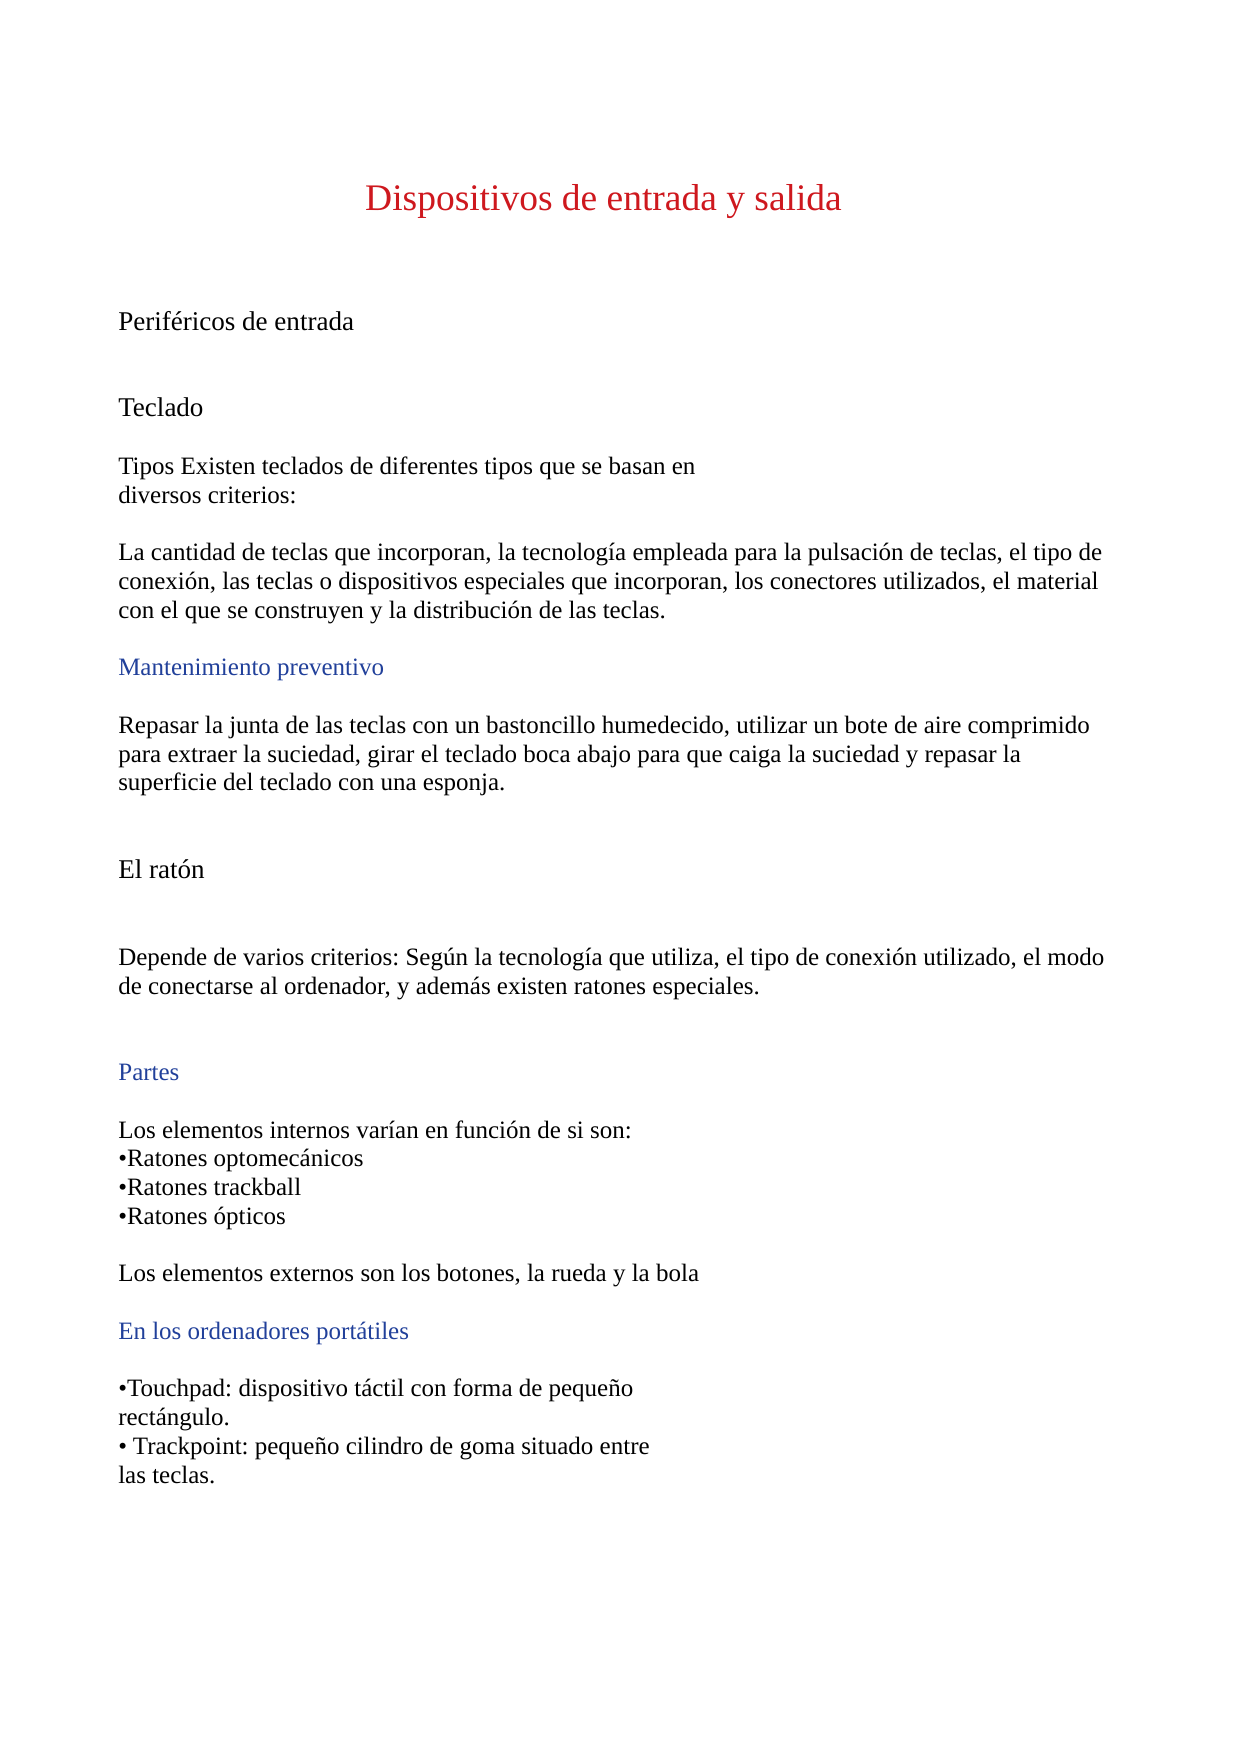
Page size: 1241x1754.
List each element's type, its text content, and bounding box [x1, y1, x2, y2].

text La cantidad de teclas que incorporan, la tecnología empleada para la pulsación de teclas, el tipo de conexión, las teclas o dispositivos especiales que incorporan, los conectores utilizados, el material con el que se construyen y la distribución de las teclas. [118, 537, 1122, 624]
text las teclas. [118, 1460, 1122, 1488]
text En los ordenadores portátiles [118, 1316, 1122, 1345]
text •Ratones ópticos [118, 1201, 1122, 1230]
text •Ratones trackball [118, 1172, 1122, 1201]
text Teclado [118, 391, 1122, 422]
text Repasar la junta de las teclas con un bastoncillo humedecido, utilizar un bote de aire comprimido para extraer la suciedad, girar el teclado boca abajo para que caiga la suciedad y repasar la superficie del teclado con una esponja. [118, 710, 1122, 796]
text Los elementos externos son los botones, la rueda y la bola [118, 1258, 1122, 1287]
text El ratón [118, 854, 1122, 885]
text • Trackpoint: pequeño cilindro de goma situado entre [118, 1431, 1122, 1460]
text Partes [118, 1057, 1122, 1086]
text •Ratones optomecánicos [118, 1143, 1122, 1172]
text Los elementos internos varían en función de si son: [118, 1115, 1122, 1143]
text diversos criterios: [118, 480, 1122, 509]
text Tipos Existen teclados de diferentes tipos que se basan en [118, 451, 1122, 480]
text Depende de varios criterios: Según la tecnología que utiliza, el tipo de conexión utilizado, el modo de conectarse al ordenador, y además existen ratones especiales. [118, 942, 1122, 1000]
text rectángulo. [118, 1402, 1122, 1431]
text Dispositivos de entrada y salida [118, 176, 1122, 219]
text Periféricos de entrada [118, 305, 1122, 336]
text Mantenimiento preventivo [118, 652, 1122, 681]
text •Touchpad: dispositivo táctil con forma de pequeño [118, 1373, 1122, 1402]
